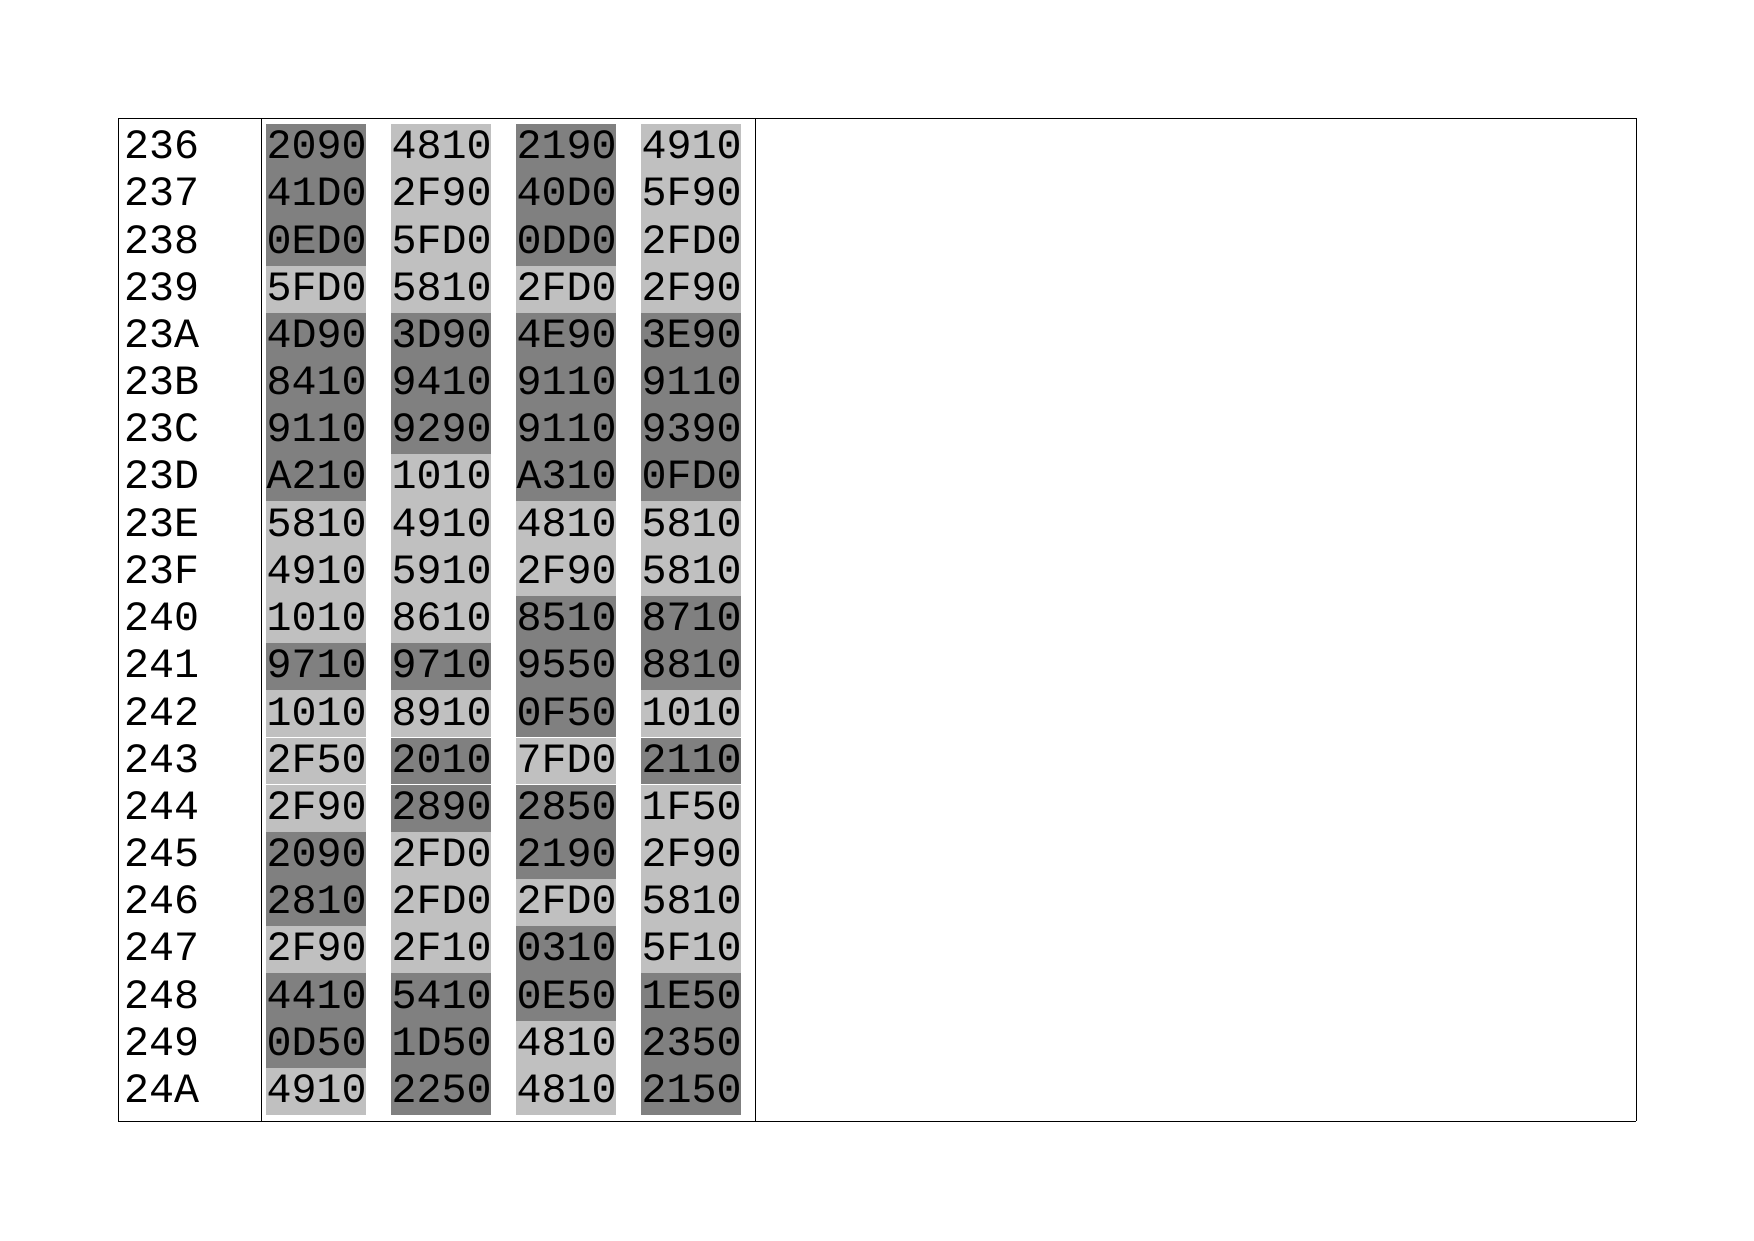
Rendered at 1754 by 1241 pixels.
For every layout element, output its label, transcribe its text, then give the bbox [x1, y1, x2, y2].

table_header 236 237 238 239 23A 23B 23C 23D 23E 23F 240 241 242 243 244 245 246 247 248 249 24A [119, 119, 261, 1121]
table_header [756, 119, 1636, 1121]
table_header 2090 4810 2190 4910 41D0 2F90 40D0 5F90 0ED0 5FD0 0DD0 2FD0 5FD0 5810 2FD0 2F90 4D90 3D90 4E90 3E90 8410 9410 9110 9110 9110 9290 9110 9390 A210 1010 A310 0FD0 5810 4910 4810 5810 4910 5910 2F90 5810 1010 8610 8510 8710 9710 9710 9550 8810 1010 8910 0F50 1010 2F50 2010 7FD0 2110 2F90 2890 2850 1F50 2090 2FD0 2190 2F90 2810 2FD0 2FD0 5810 2F90 2F10 0310 5F10 4410 5410 0E50 1E50 0D50 1D50 4810 2350 4910 2250 4810 2150 [262, 119, 755, 1121]
